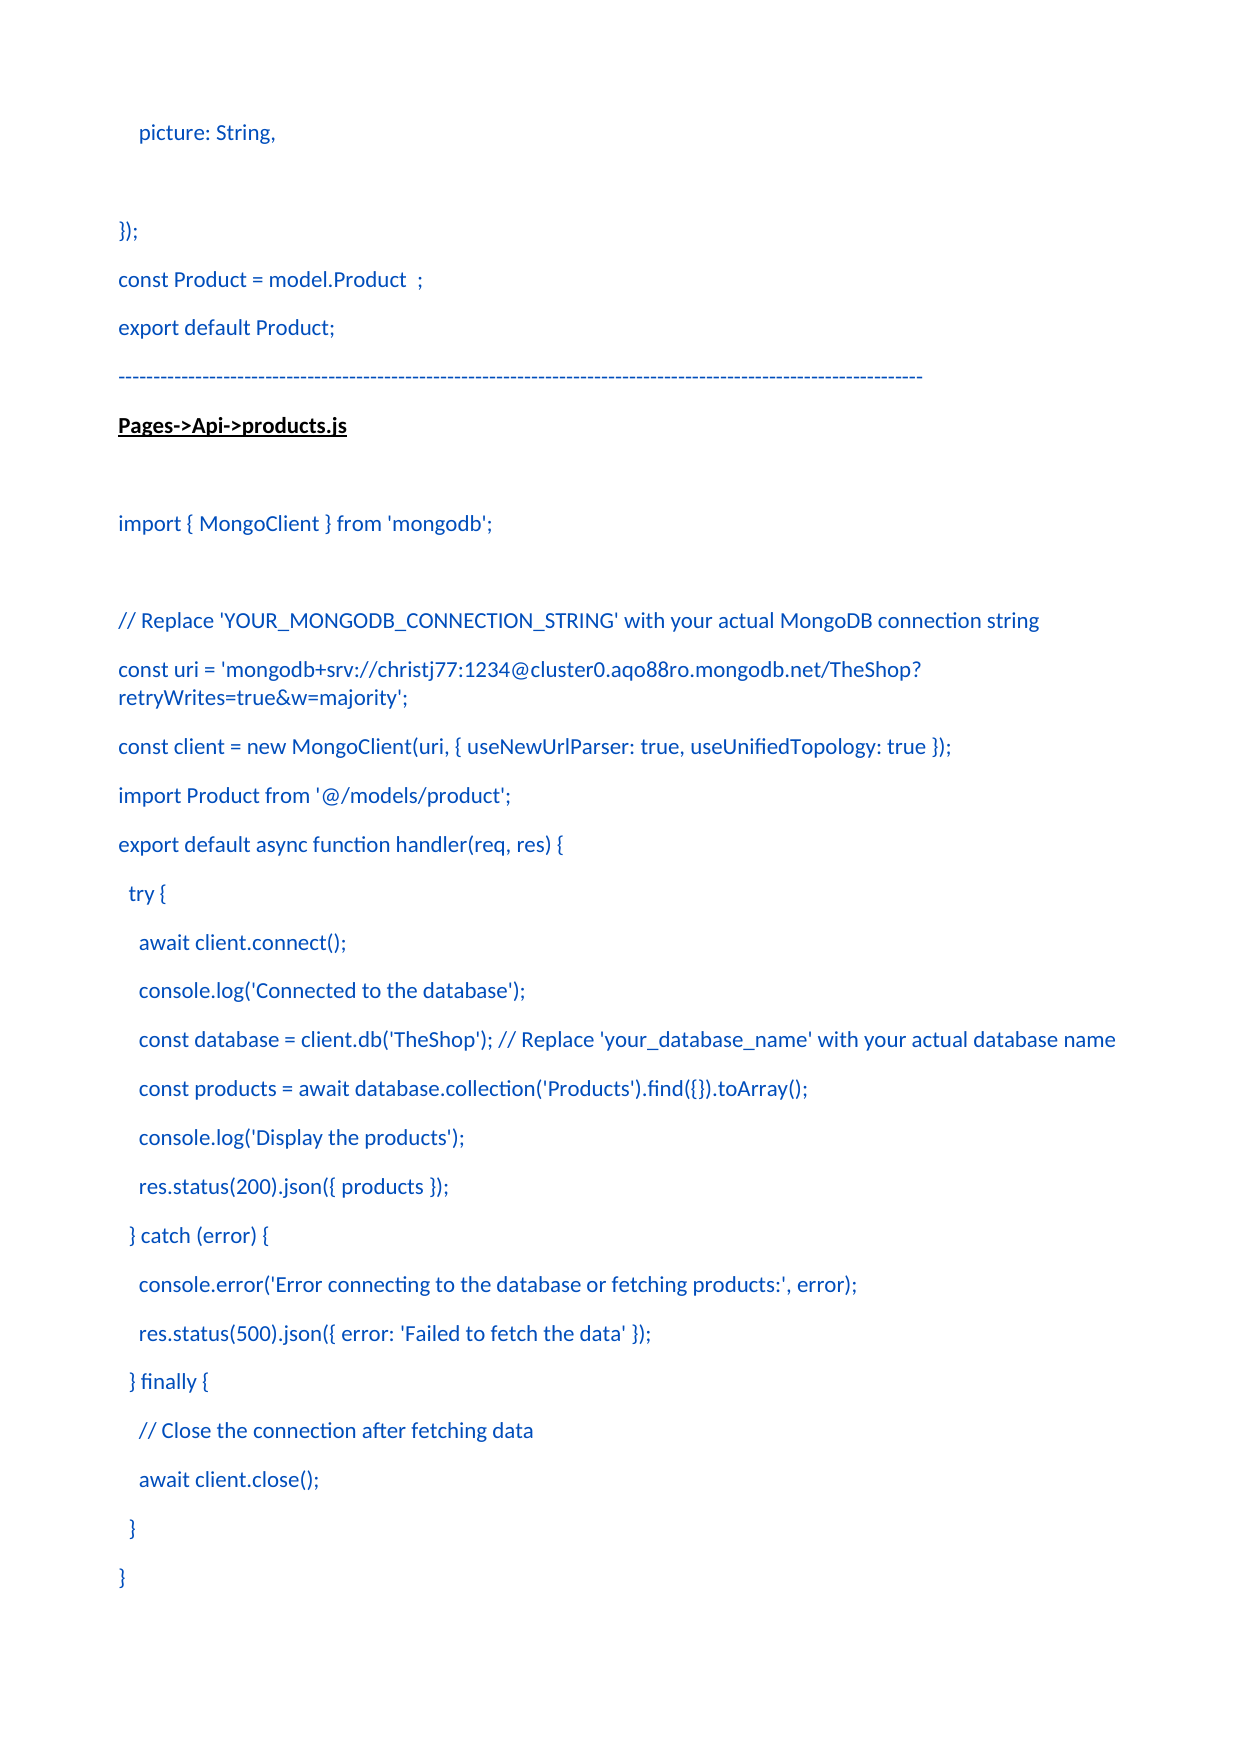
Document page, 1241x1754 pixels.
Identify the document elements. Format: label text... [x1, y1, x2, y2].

text // Replace 'YOUR_MONGODB_CONNECTION_STRING' with your actual MongoDB connection string [118, 607, 1122, 635]
text console.error('Error connecting to the database or fetching products:', error); [118, 1270, 1122, 1298]
text res.status(200).json({ products }); [118, 1172, 1122, 1200]
text const Product = model.Product ; [118, 265, 1122, 293]
text const products = await database.collection('Products').find({}).toArray(); [118, 1074, 1122, 1102]
text import Product from '@/models/product'; [118, 781, 1122, 809]
text } [118, 1563, 1122, 1591]
text export default async function handler(req, res) { [118, 830, 1122, 858]
text const client = new MongoClient(uri, { useNewUrlParser: true, useUnifiedTopology: true }); [118, 732, 1122, 760]
text console.log('Connected to the database'); [118, 977, 1122, 1005]
text res.status(500).json({ error: 'Failed to fetch the data' }); [118, 1319, 1122, 1347]
text }); [118, 216, 1122, 244]
text try { [118, 879, 1122, 907]
text export default Product; [118, 313, 1122, 342]
text ------------------------------------------------------------------------------------------------------------------- [118, 362, 1122, 390]
text // Close the connection after fetching data [118, 1416, 1122, 1444]
text } catch (error) { [118, 1221, 1122, 1249]
text picture: String, [118, 118, 1122, 146]
text } [118, 1514, 1122, 1542]
text const database = client.db('TheShop'); // Replace 'your_database_name' with your actual database name [118, 1026, 1122, 1053]
text const uri = 'mongodb+srv://christj77:1234@cluster0.aqo88ro.mongodb.net/TheShop?retryWrites=true&w=majority'; [118, 656, 1122, 712]
text } finally { [118, 1367, 1122, 1396]
text await client.close(); [118, 1465, 1122, 1493]
text import { MongoClient } from 'mongodb'; [118, 509, 1122, 537]
text await client.connect(); [118, 928, 1122, 956]
text console.log('Display the products'); [118, 1123, 1122, 1151]
text Pages->Api->products.js [118, 411, 1122, 439]
